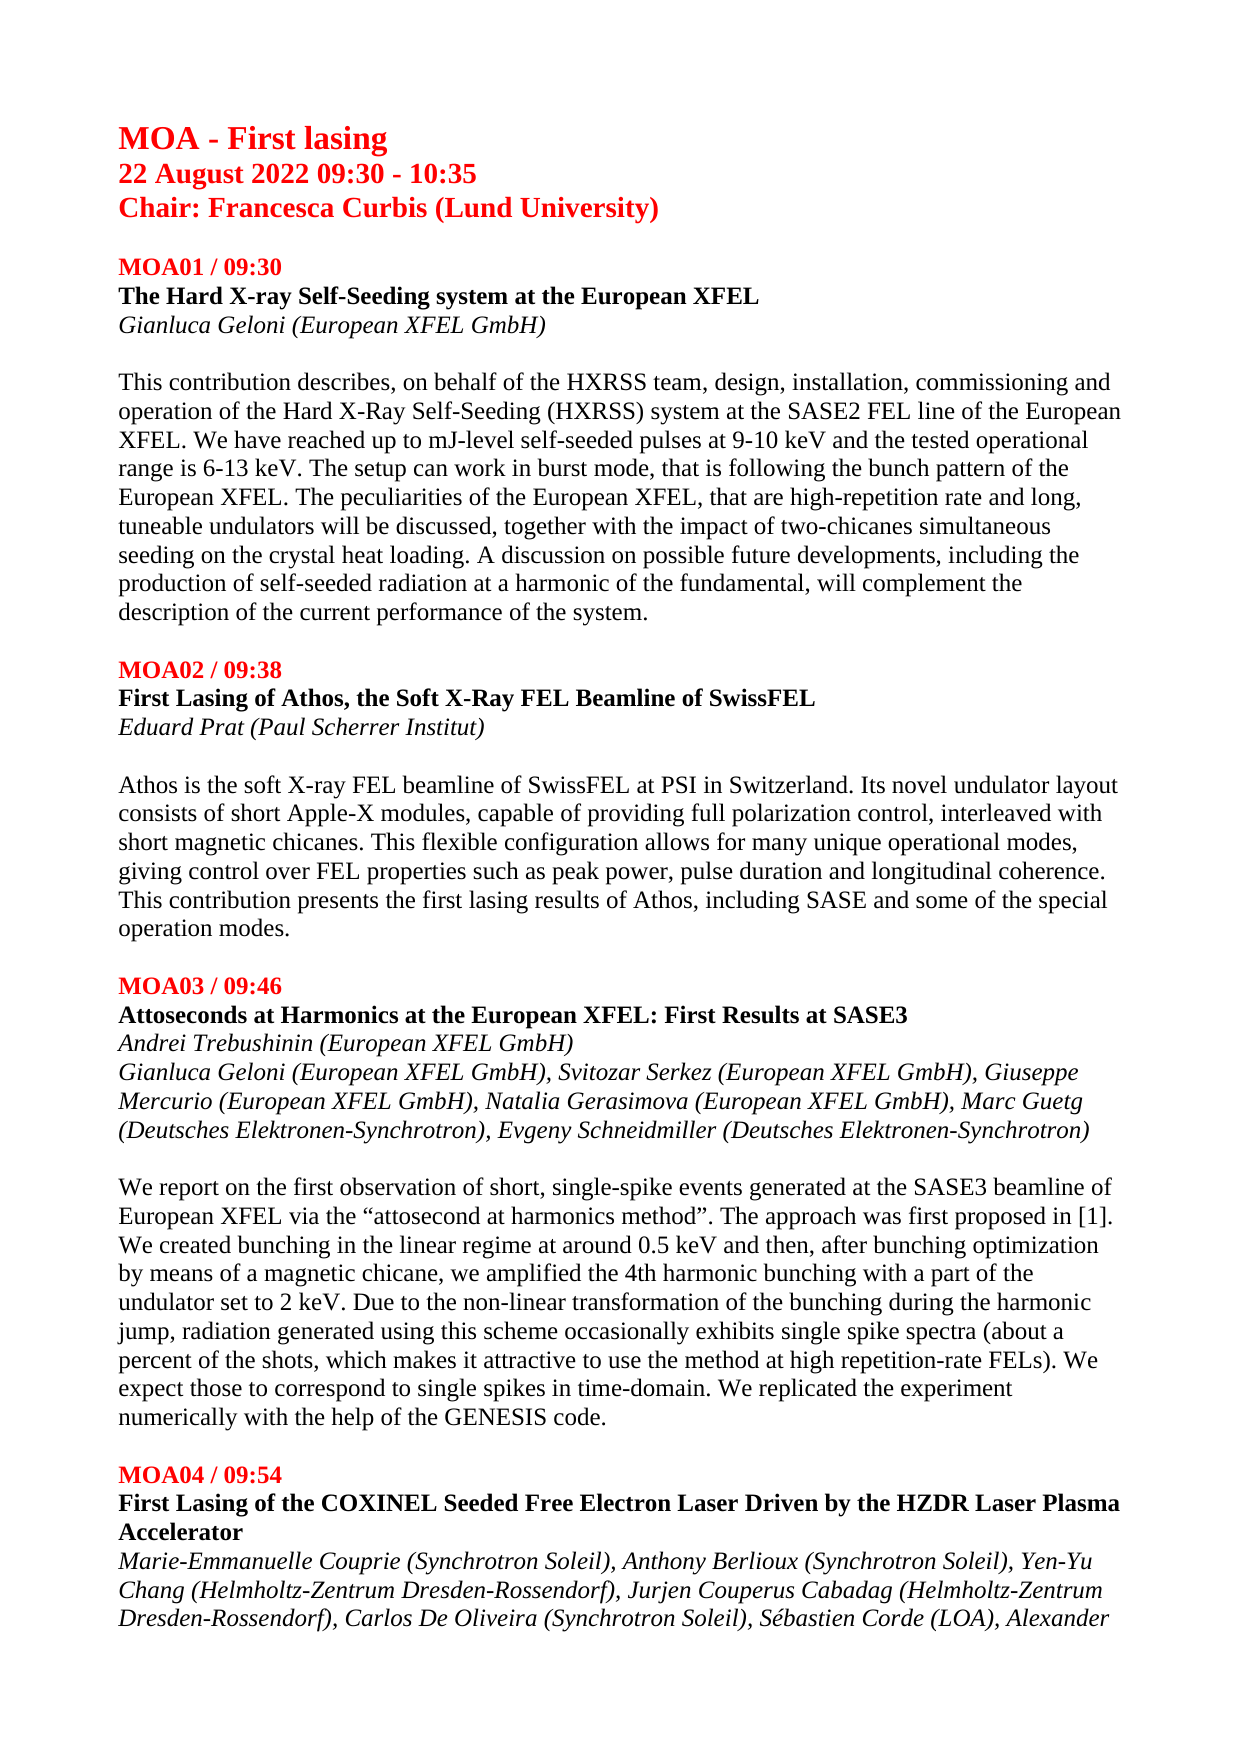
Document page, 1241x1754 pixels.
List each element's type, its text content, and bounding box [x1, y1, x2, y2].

subtitle Chair: Francesca Curbis (Lund University) [118, 190, 1122, 223]
subtitle Gianluca Geloni (European XFEL GmbH), Svitozar Serkez (European XFEL GmbH), Giuseppe Mercurio (European XFEL GmbH), Natalia Gerasimova (European XFEL GmbH), Marc Guetg (Deutsches Elektronen-Synchrotron), Evgeny Schneidmiller (Deutsches Elektronen-Synchrotron) [118, 1057, 1122, 1143]
text We report on the first observation of short, single-spike events generated at the SASE3 beamline of European XFEL via the “attosecond at harmonics method”. The approach was first proposed in [1]. We created bunching in the linear regime at around 0.5 keV and then, after bunching optimization by means of a magnetic chicane, we amplified the 4th harmonic bunching with a part of the undulator set to 2 keV. Due to the non-linear transformation of the bunching during the harmonic jump, radiation generated using this scheme occasionally exhibits single spike spectra (about a percent of the shots, which makes it attractive to use the method at high repetition-rate FELs). We expect those to correspond to single spikes in time-domain. We replicated the experiment numerically with the help of the GENESIS code. [118, 1172, 1122, 1431]
subtitle MOA02 / 09:38 [118, 655, 1122, 683]
subtitle 22 August 2022 09:30 - 10:35 [118, 156, 1122, 190]
subtitle MOA01 / 09:30 [118, 252, 1122, 281]
subtitle Marie-Emmanuelle Couprie (Synchrotron Soleil), Anthony Berlioux (Synchrotron Soleil), Yen-Yu Chang (Helmholtz-Zentrum Dresden-Rossendorf), Jurjen Couperus Cabadag (Helmholtz-Zentrum Dresden-Rossendorf), Carlos De Oliveira (Synchrotron Soleil), Sébastien Corde (LOA), Alexander [118, 1546, 1122, 1632]
subtitle First Lasing of Athos, the Soft X-Ray FEL Beamline of SwissFEL [118, 683, 1122, 712]
text Athos is the soft X-ray FEL beamline of SwissFEL at PSI in Switzerland. Its novel undulator layout consists of short Apple-X modules, capable of providing full polarization control, interleaved with short magnetic chicanes. This flexible configuration allows for many unique operational modes, giving control over FEL properties such as peak power, pulse duration and longitudinal coherence. This contribution presents the first lasing results of Athos, including SASE and some of the special operation modes. [118, 770, 1122, 942]
subtitle Gianluca Geloni (European XFEL GmbH) [118, 310, 1122, 338]
subtitle MOA03 / 09:46 [118, 971, 1122, 1000]
subtitle The Hard X-ray Self-Seeding system at the European XFEL [118, 281, 1122, 310]
subtitle First Lasing of the COXINEL Seeded Free Electron Laser Driven by the HZDR Laser Plasma Accelerator [118, 1488, 1122, 1546]
subtitle Eduard Prat (Paul Scherrer Institut) [118, 712, 1122, 741]
subtitle MOA04 / 09:54 [118, 1460, 1122, 1488]
subtitle Attoseconds at Harmonics at the European XFEL: First Results at SASE3 [118, 1000, 1122, 1028]
subtitle Andrei Trebushinin (European XFEL GmbH) [118, 1028, 1122, 1057]
subtitle MOA - First lasing [118, 118, 1122, 156]
text This contribution describes, on behalf of the HXRSS team, design, installation, commissioning and operation of the Hard X-Ray Self-Seeding (HXRSS) system at the SASE2 FEL line of the European XFEL. We have reached up to mJ-level self-seeded pulses at 9-10 keV and the tested operational range is 6-13 keV. The setup can work in burst mode, that is following the bunch pattern of the European XFEL. The peculiarities of the European XFEL, that are high-repetition rate and long, tuneable undulators will be discussed, together with the impact of two-chicanes simultaneous seeding on the crystal heat loading. A discussion on possible future developments, including the production of self-seeded radiation at a harmonic of the fundamental, will complement the description of the current performance of the system. [118, 367, 1122, 626]
